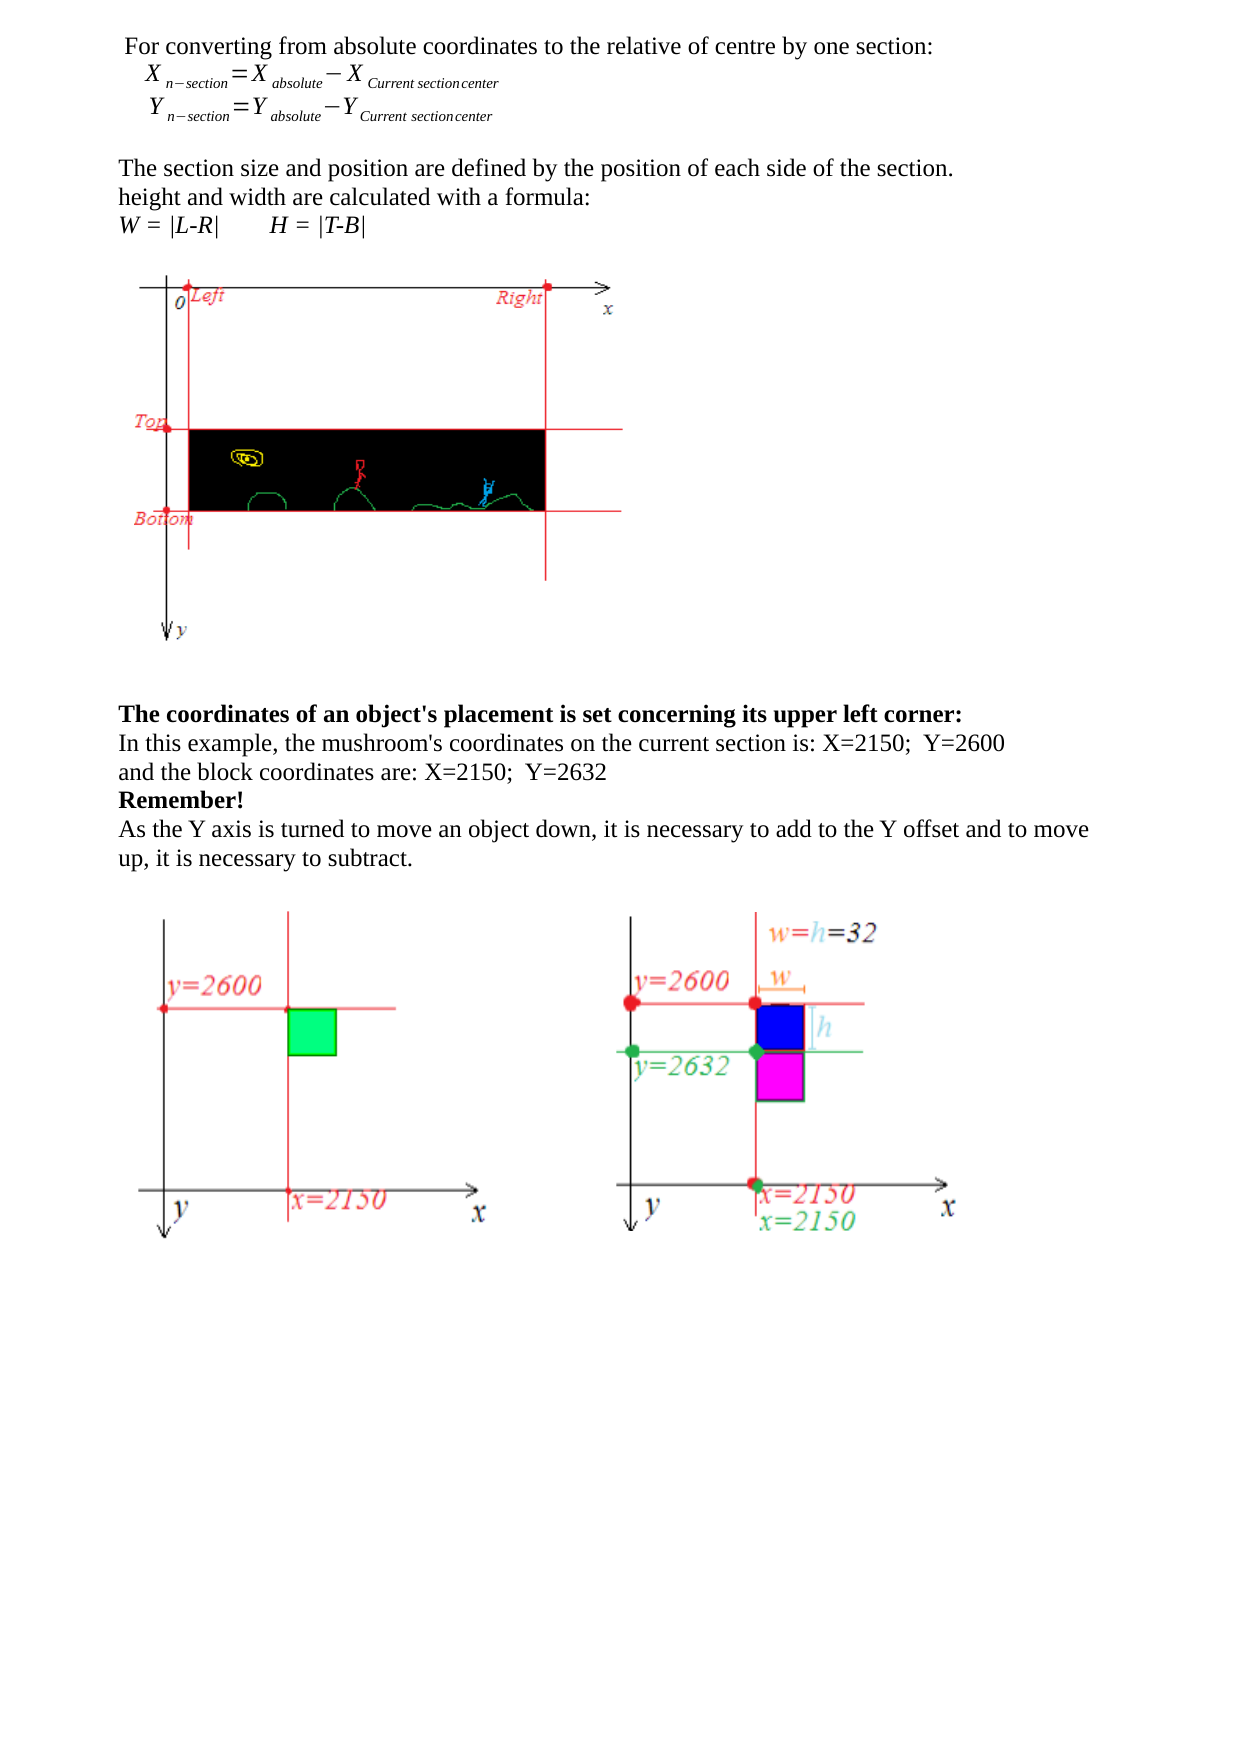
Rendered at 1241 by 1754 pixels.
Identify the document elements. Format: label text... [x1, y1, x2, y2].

text For converting from absolute coordinates to the relative of centre by one section: [124, 31, 1122, 60]
text The section size and position are defined by the position of each side of the section. height and width are calculated with a formula: W = |L-R| H = |T-B| [118, 153, 1122, 239]
text The coordinates of an object's placement is set concerning its upper left corner: [118, 699, 1122, 728]
text Remember! As the Y axis is turned to move an object down, it is necessary to add to the Y offset and to move up, it is necessary to subtract. [118, 785, 1122, 872]
text In this example, the mushroom's coordinates on the current section is: X=2150; Y=2600 and the block coordinates are: X=2150; Y=2632 [118, 728, 1122, 785]
